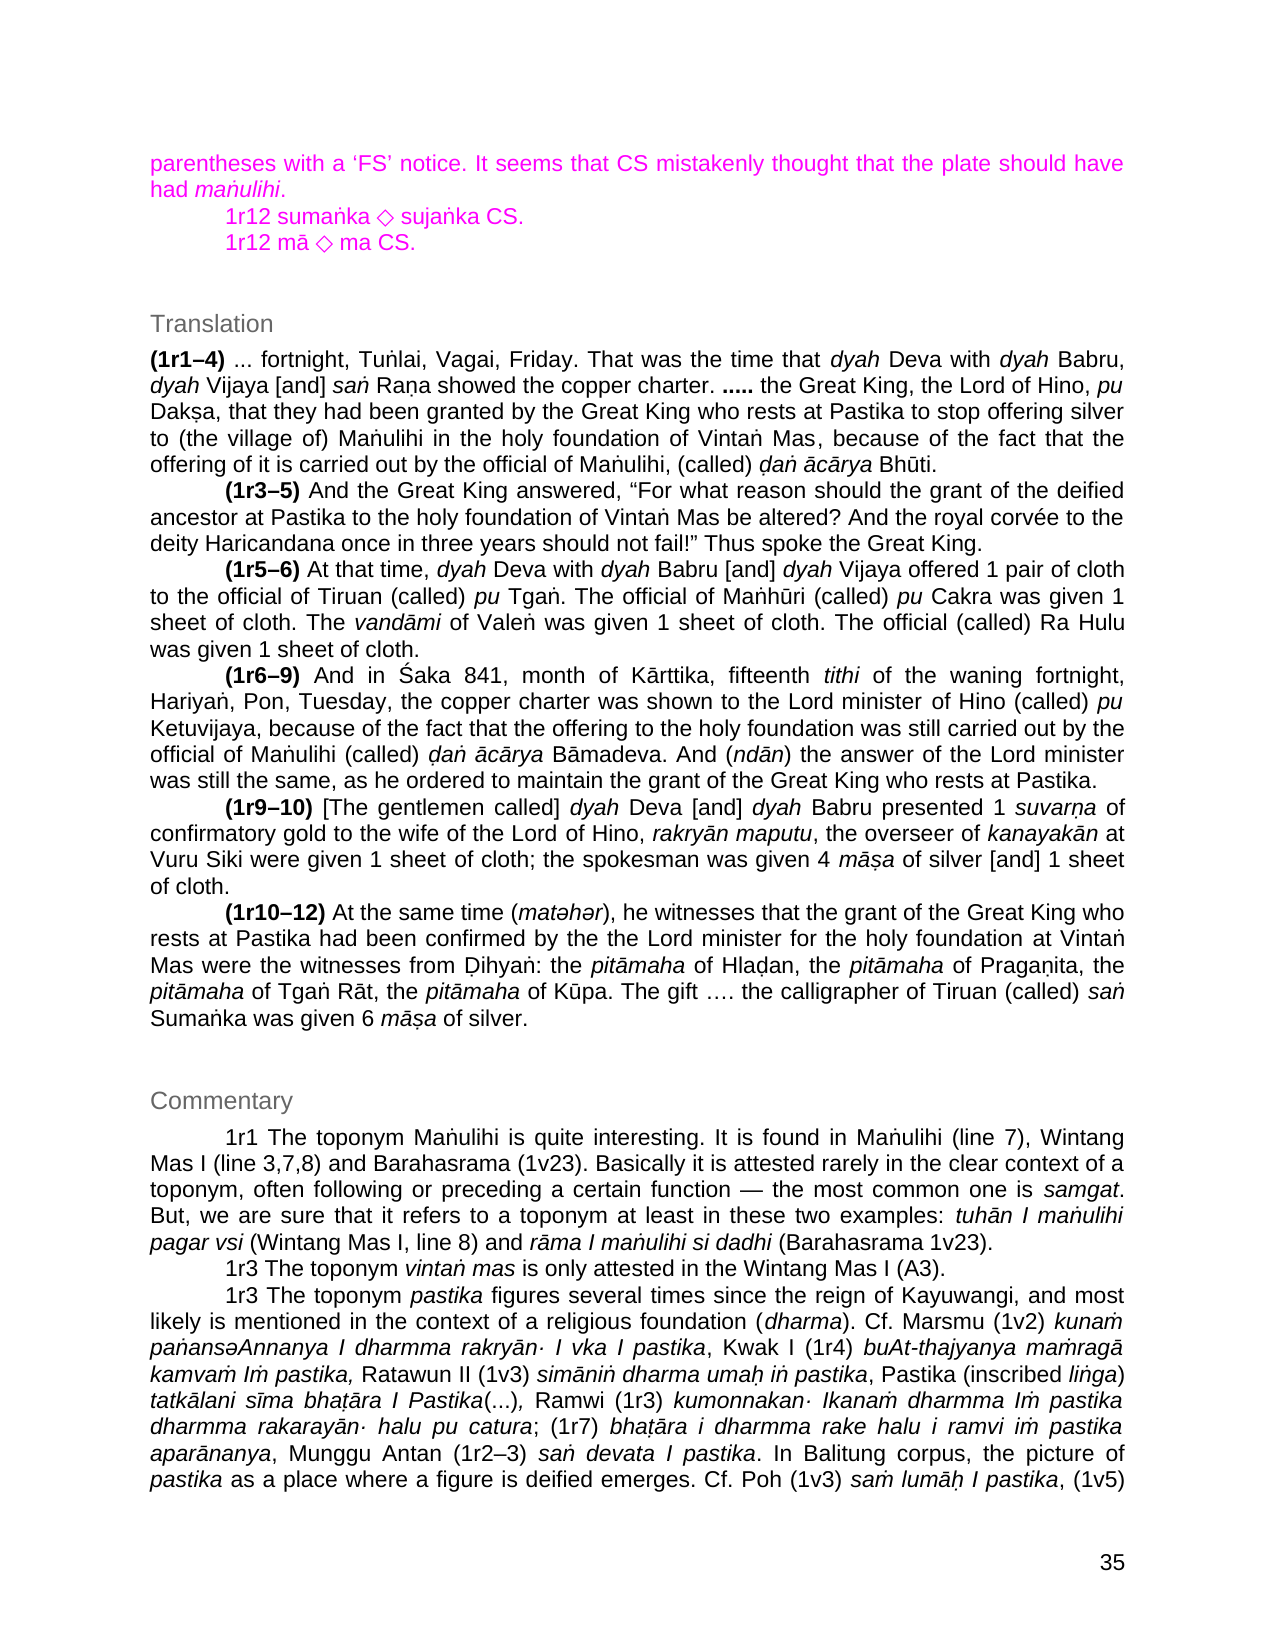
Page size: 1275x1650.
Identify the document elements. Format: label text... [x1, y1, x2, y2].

text (1r6–9) And in Śaka 841, month of Kārttika, fifteenth tithi of the waning fortnight, Hariyaṅ, Pon, Tuesday, the copper charter was shown to the Lord minister of Hino (called) pu Ketuvijaya, because of the fact that the offering to the holy foundation was still carried out by the official of Maṅulihi (called) ḍaṅ ācārya Bāmadeva. And (ndān) the answer of the Lord minister was still the same, as he ordered to maintain the grant of the Great King who rests at Pastika. [150, 662, 1125, 794]
text (1r10–12) At the same time (matǝhǝr), he witnesses that the grant of the Great King who rests at Pastika had been confirmed by the the Lord minister for the holy foundation at Vintaṅ Mas were the witnesses from Ḍihyaṅ: the pitāmaha of Hlaḍan, the pitāmaha of Pragaṇita, the pitāmaha of Tgaṅ Rāt, the pitāmaha of Kūpa. The gift …. the calligrapher of Tiruan (called) saṅ Sumaṅka was given 6 māṣa of silver. [150, 899, 1125, 1031]
text 1r12 sumaṅka ◇ sujaṅka CS. [150, 203, 1125, 229]
text (1r1–4) ... fortnight, Tuṅlai, Vagai, Friday. That was the time that dyah Deva with dyah Babru, dyah Vijaya [and] saṅ Raṇa showed the copper charter. ..... the Great King, the Lord of Hino, pu Dakṣa, that they had been granted by the Great King who rests at Pastika to stop offering silver to (the village of) Maṅulihi in the holy foundation of Vintaṅ Mas, because of the fact that the offering of it is carried out by the official of Maṅulihi, (called) ḍaṅ ācārya Bhūti. [150, 346, 1125, 477]
text (1r3–5) And the Great King answered, “For what reason should the grant of the deified ancestor at Pastika to the holy foundation of Vintaṅ Mas be altered? And the royal corvée to the deity Haricandana once in three years should not fail!” Thus spoke the Great King. [150, 477, 1125, 556]
text 1r3 The toponym pastika figures several times since the reign of Kayuwangi, and most likely is mentioned in the context of a religious foundation (dharma). Cf. Marsmu (1v2) kunaṁ paṅansǝAnnanya I dharmma rakryān· I vka I pastika, Kwak I (1r4) buAt-thajyanya maṁragā kamvaṁ Iṁ pastika, Ratawun II (1v3) simāniṅ dharma umaḥ iṅ pastika, Pastika (inscribed liṅga) tatkālani sīma bhaṭāra I Pastika(...), Ramwi (1r3) kumonnakan· Ikanaṁ dharmma Iṁ pastika dharmma rakarayān· halu pu catura; (1r7) bhaṭāra i dharmma rake halu i ramvi iṁ pastika aparānanya, Munggu Antan (1r2–3) saṅ devata I pastika. In Balitung corpus, the picture of pastika as a place where a figure is deified emerges. Cf. Poh (1v3) saṁ lumāḥ I pastika, (1v5) [150, 1282, 1125, 1492]
text 1r12 mā ◇ ma CS. [150, 229, 1125, 255]
text 1r3 The toponym vintaṅ mas is only attested in the Wintang Mas I (A3). [150, 1255, 1125, 1282]
text 1r1 The toponym Maṅulihi is quite interesting. It is found in Maṅulihi (line 7), Wintang Mas I (line 3,7,8) and Barahasrama (1v23). Basically it is attested rarely in the clear context of a toponym, often following or preceding a certain function — the most common one is samgat. But, we are sure that it refers to a toponym at least in these two examples: tuhān I maṅulihi pagar vsi (Wintang Mas I, line 8) and rāma I maṅulihi si dadhi (Barahasrama 1v23). [150, 1123, 1125, 1255]
text parentheses with a ‘FS’ notice. It seems that CS mistakenly thought that the plate should have had maṅulihi. [150, 150, 1125, 203]
subtitle Translation [150, 308, 1125, 337]
text (1r9–10) [The gentlemen called] dyah Deva [and] dyah Babru presented 1 suvarṇa of confirmatory gold to the wife of the Lord of Hino, rakryān maputu, the overseer of kanayakān at Vuru Siki were given 1 sheet of cloth; the spokesman was given 4 māṣa of silver [and] 1 sheet of cloth. [150, 794, 1125, 899]
text (1r5–6) At that time, dyah Deva with dyah Babru [and] dyah Vijaya offered 1 pair of cloth to the official of Tiruan (called) pu Tgaṅ. The official of Maṅhūri (called) pu Cakra was given 1 sheet of cloth. The vandāmi of Valeṅ was given 1 sheet of cloth. The official (called) Ra Hulu was given 1 sheet of cloth. [150, 556, 1125, 662]
subtitle Commentary [150, 1086, 1125, 1115]
